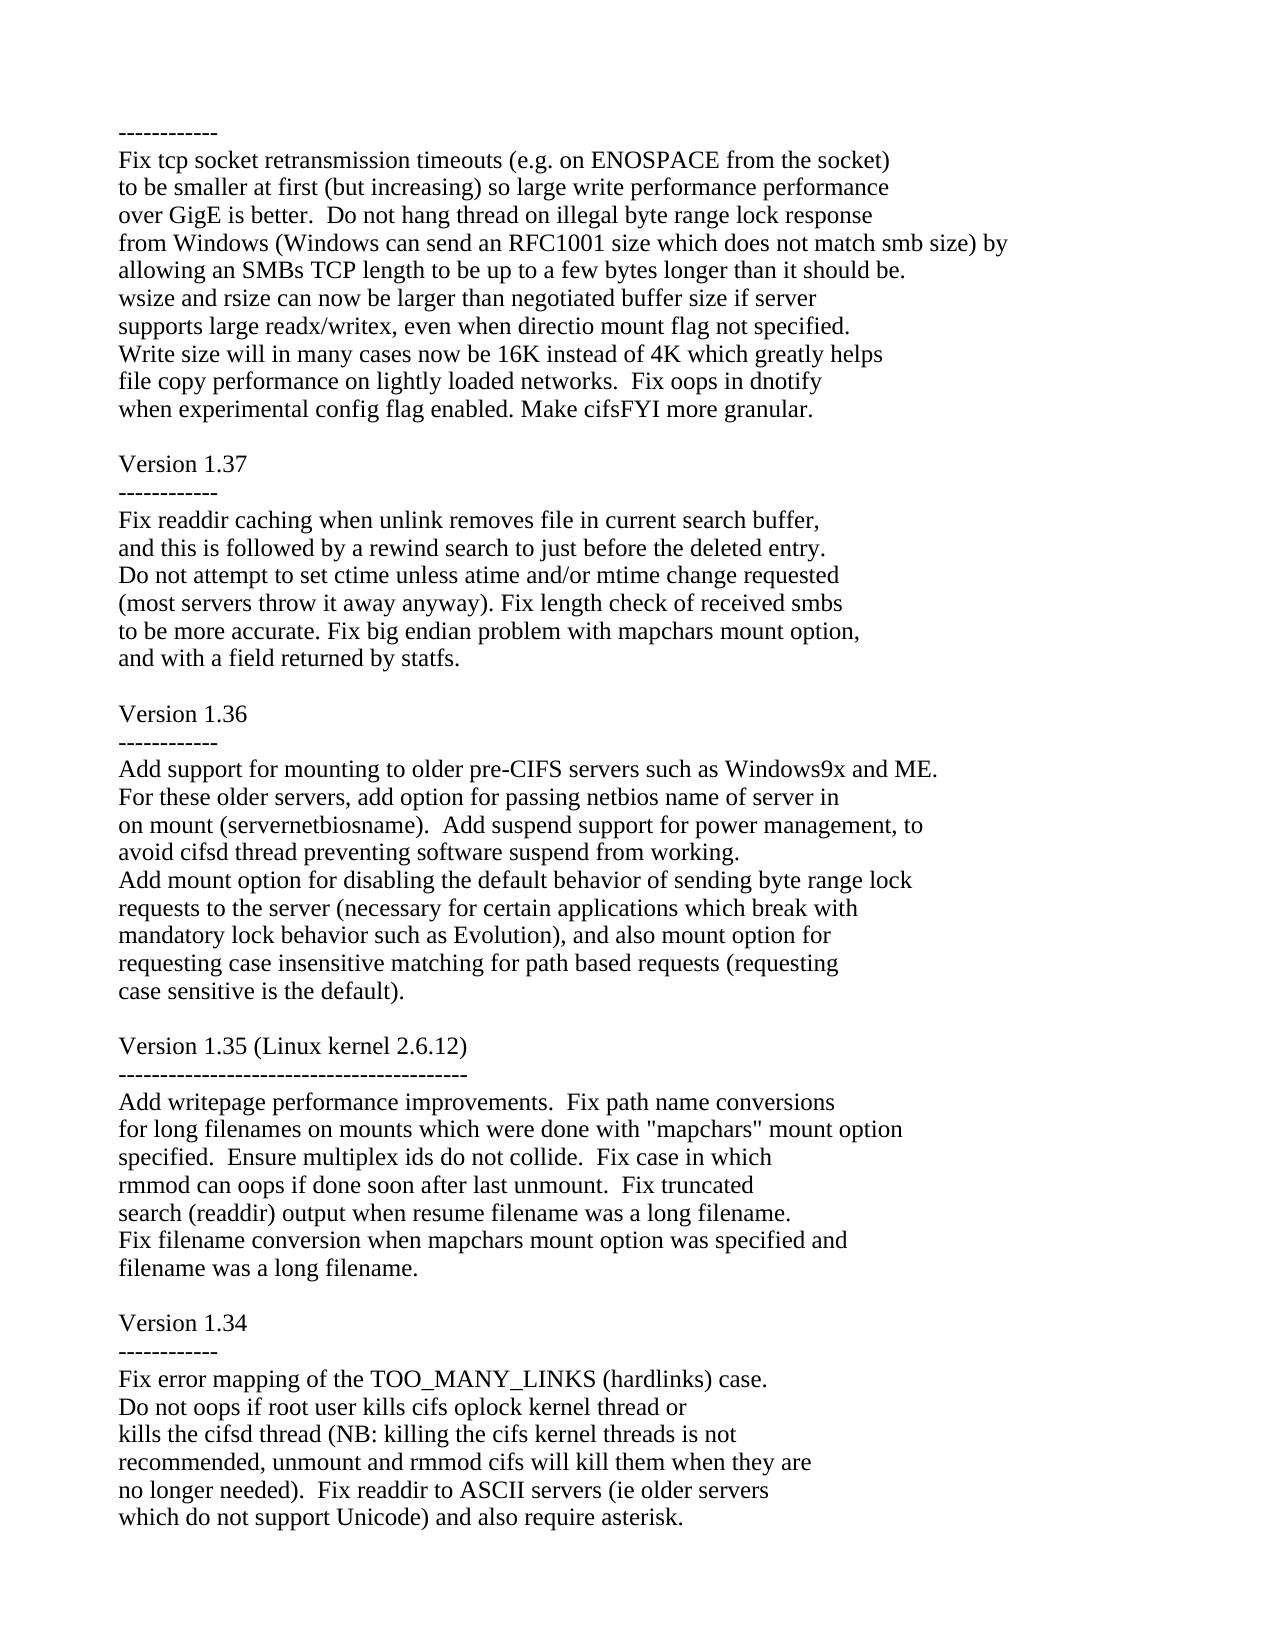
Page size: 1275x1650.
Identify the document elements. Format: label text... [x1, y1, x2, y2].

text wsize and rsize can now be larger than negotiated buffer size if server [118, 284, 1157, 312]
text Version 1.37 [118, 451, 1157, 478]
text and with a field returned by statfs. [118, 644, 1157, 672]
text specified. Ensure multiplex ids do not collide. Fix case in which [118, 1143, 1157, 1171]
text Write size will in many cases now be 16K instead of 4K which greatly helps [118, 340, 1157, 367]
text to be more accurate. Fix big endian problem with mapchars mount option, [118, 617, 1157, 644]
text Version 1.34 [118, 1309, 1157, 1337]
text rmmod can oops if done soon after last unmount. Fix truncated [118, 1171, 1157, 1199]
text Fix readdir caching when unlink removes file in current search buffer, [118, 506, 1157, 534]
text Do not oops if root user kills cifs oplock kernel thread or [118, 1393, 1157, 1420]
text supports large readx/writex, even when directio mount flag not specified. [118, 312, 1157, 340]
text requesting case insensitive matching for path based requests (requesting [118, 949, 1157, 977]
text Version 1.36 [118, 700, 1157, 728]
text from Windows (Windows can send an RFC1001 size which does not match smb size) by [118, 229, 1157, 257]
text filename was a long filename. [118, 1254, 1157, 1282]
text For these older servers, add option for passing netbios name of server in [118, 783, 1157, 811]
text search (readdir) output when resume filename was a long filename. [118, 1199, 1157, 1226]
text Add support for mounting to older pre-CIFS servers such as Windows9x and ME. [118, 755, 1157, 783]
text Add mount option for disabling the default behavior of sending byte range lock [118, 866, 1157, 894]
text ------------------------------------------ [118, 1060, 1157, 1088]
text requests to the server (necessary for certain applications which break with [118, 894, 1157, 922]
text when experimental config flag enabled. Make cifsFYI more granular. [118, 395, 1157, 423]
text for long filenames on mounts which were done with "mapchars" mount option [118, 1116, 1157, 1143]
text Fix tcp socket retransmission timeouts (e.g. on ENOSPACE from the socket) [118, 146, 1157, 173]
text mandatory lock behavior such as Evolution), and also mount option for [118, 922, 1157, 949]
text Do not attempt to set ctime unless atime and/or mtime change requested [118, 561, 1157, 589]
text to be smaller at first (but increasing) so large write performance performance [118, 173, 1157, 201]
text allowing an SMBs TCP length to be up to a few bytes longer than it should be. [118, 257, 1157, 284]
text ------------ [118, 478, 1157, 506]
text ------------ [118, 728, 1157, 755]
text (most servers throw it away anyway). Fix length check of received smbs [118, 589, 1157, 617]
text file copy performance on lightly loaded networks. Fix oops in dnotify [118, 367, 1157, 395]
text Version 1.35 (Linux kernel 2.6.12) [118, 1032, 1157, 1060]
text and this is followed by a rewind search to just before the deleted entry. [118, 534, 1157, 561]
text avoid cifsd thread preventing software suspend from working. [118, 838, 1157, 866]
text which do not support Unicode) and also require asterisk. [118, 1503, 1157, 1531]
text on mount (servernetbiosname). Add suspend support for power management, to [118, 811, 1157, 838]
text recommended, unmount and rmmod cifs will kill them when they are [118, 1448, 1157, 1476]
text kills the cifsd thread (NB: killing the cifs kernel threads is not [118, 1420, 1157, 1448]
text case sensitive is the default). [118, 977, 1157, 1005]
text ------------ [118, 1337, 1157, 1365]
text Fix error mapping of the TOO_MANY_LINKS (hardlinks) case. [118, 1365, 1157, 1393]
text over GigE is better. Do not hang thread on illegal byte range lock response [118, 201, 1157, 229]
text no longer needed). Fix readdir to ASCII servers (ie older servers [118, 1476, 1157, 1503]
text Fix filename conversion when mapchars mount option was specified and [118, 1226, 1157, 1254]
text ------------ [118, 118, 1157, 146]
text Add writepage performance improvements. Fix path name conversions [118, 1088, 1157, 1116]
